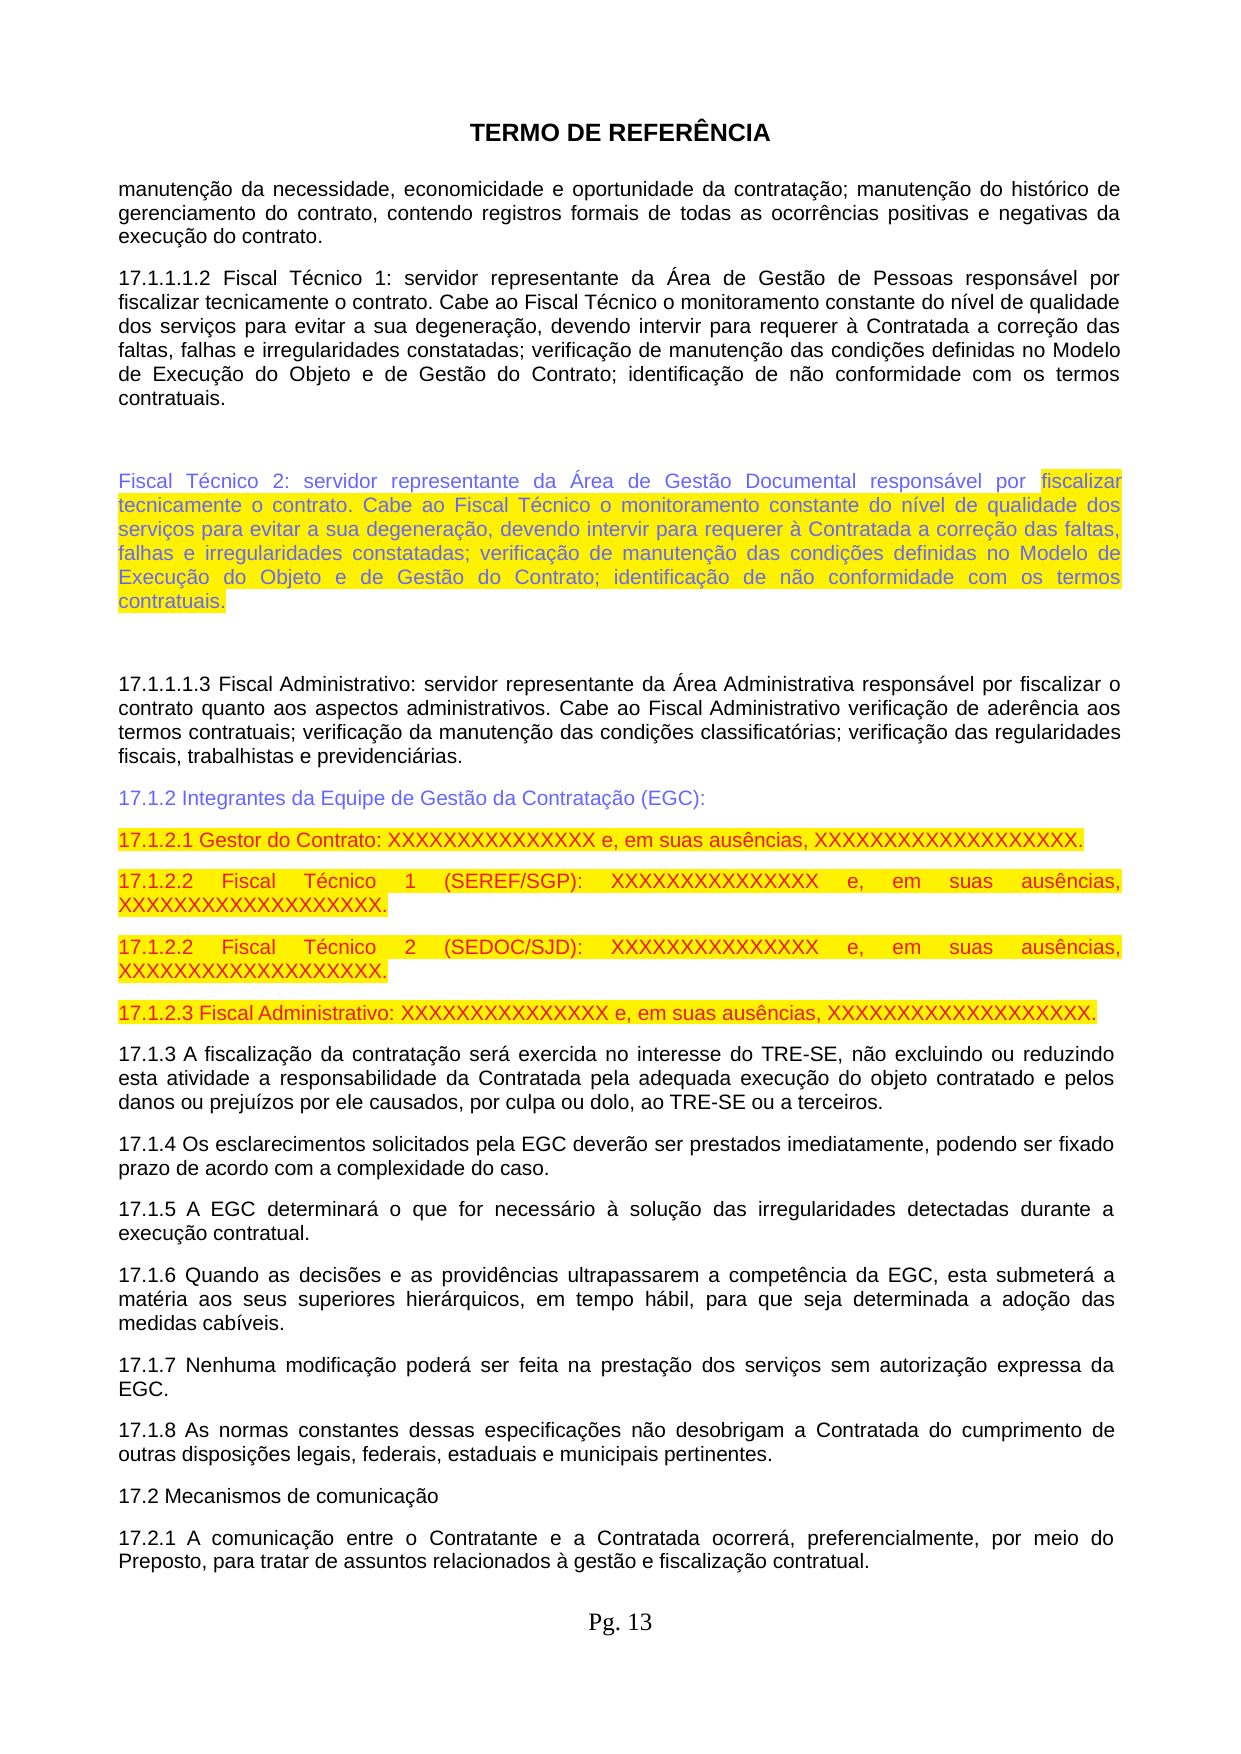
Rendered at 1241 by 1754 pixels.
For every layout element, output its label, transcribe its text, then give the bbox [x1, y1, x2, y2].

text manutenção da necessidade, economicidade e oportunidade da contratação; manutenção do histórico de gerenciamento do contrato, contendo registros formais de todas as ocorrências positivas e negativas da execução do contrato. [118, 176, 1122, 248]
text 17.1.8 As normas constantes dessas especificações não desobrigam a Contratada do cumprimento de outras disposições legais, federais, estaduais e municipais pertinentes. [118, 1418, 1116, 1466]
text 17.2.1 A comunicação entre o Contratante e a Contratada ocorrerá, preferencialmente, por meio do Preposto, para tratar de assuntos relacionados à gestão e fiscalização contratual. [118, 1525, 1116, 1573]
text 17.1.1.1.3 Fiscal Administrativo: servidor representante da Área Administrativa responsável por fiscalizar o contrato quanto aos aspectos administrativos. Cabe ao Fiscal Administrativo verificação de aderência aos termos contratuais; verificação da manutenção das condições classificatórias; verificação das regularidades fiscais, trabalhistas e previdenciárias. [118, 672, 1122, 768]
text 17.1.2.2 Fiscal Técnico 2 (SEDOC/SJD): XXXXXXXXXXXXXXX e, em suas ausências, XXXXXXXXXXXXXXXXXXX. [118, 935, 1122, 983]
text 17.1.1.1.2 Fiscal Técnico 1: servidor representante da Área de Gestão de Pessoas responsável por fiscalizar tecnicamente o contrato. Cabe ao Fiscal Técnico o monitoramento constante do nível de qualidade dos serviços para evitar a sua degeneração, devendo intervir para requerer à Contratada a correção das faltas, falhas e irregularidades constatadas; verificação de manutenção das condições definidas no Modelo de Execução do Objeto e de Gestão do Contrato; identificação de não conformidade com os termos contratuais. [118, 266, 1122, 410]
text 17.1.2.3 Fiscal Administrativo: XXXXXXXXXXXXXXX e, em suas ausências, XXXXXXXXXXXXXXXXXXX. [118, 1000, 1122, 1024]
text 17.1.2 Integrantes da Equipe de Gestão da Contratação (EGC): [118, 786, 1116, 810]
text 17.2 Mecanismos de comunicação [118, 1484, 1116, 1508]
text Fiscal Técnico 2: servidor representante da Área de Gestão Documental responsável por fiscalizar tecnicamente o contrato. Cabe ao Fiscal Técnico o monitoramento constante do nível de qualidade dos serviços para evitar a sua degeneração, devendo intervir para requerer à Contratada a correção das faltas, falhas e irregularidades constatadas; verificação de manutenção das condições definidas no Modelo de Execução do Objeto e de Gestão do Contrato; identificação de não conformidade com os termos contratuais. [118, 469, 1122, 613]
text 17.1.3 A fiscalização da contratação será exercida no interesse do TRE-SE, não excluindo ou reduzindo esta atividade a responsabilidade da Contratada pela adequada execução do objeto contratado e pelos danos ou prejuízos por ele causados, por culpa ou dolo, ao TRE-SE ou a terceiros. [118, 1042, 1116, 1114]
text 17.1.4 Os esclarecimentos solicitados pela EGC deverão ser prestados imediatamente, podendo ser fixado prazo de acordo com a complexidade do caso. [118, 1132, 1116, 1179]
text 17.1.5 A EGC determinará o que for necessário à solução das irregularidades detectadas durante a execução contratual. [118, 1197, 1116, 1245]
text 17.1.7 Nenhuma modificação poderá ser feita na prestação dos serviços sem autorização expressa da EGC. [118, 1352, 1116, 1400]
text 17.1.2.1 Gestor do Contrato: XXXXXXXXXXXXXXX e, em suas ausências, XXXXXXXXXXXXXXXXXXX. [118, 827, 1122, 851]
text 17.1.2.2 Fiscal Técnico 1 (SEREF/SGP): XXXXXXXXXXXXXXX e, em suas ausências, XXXXXXXXXXXXXXXXXXX. [118, 869, 1122, 917]
text 17.1.6 Quando as decisões e as providências ultrapassarem a competência da EGC, esta submeterá a matéria aos seus superiores hierárquicos, em tempo hábil, para que seja determinada a adoção das medidas cabíveis. [118, 1263, 1116, 1335]
